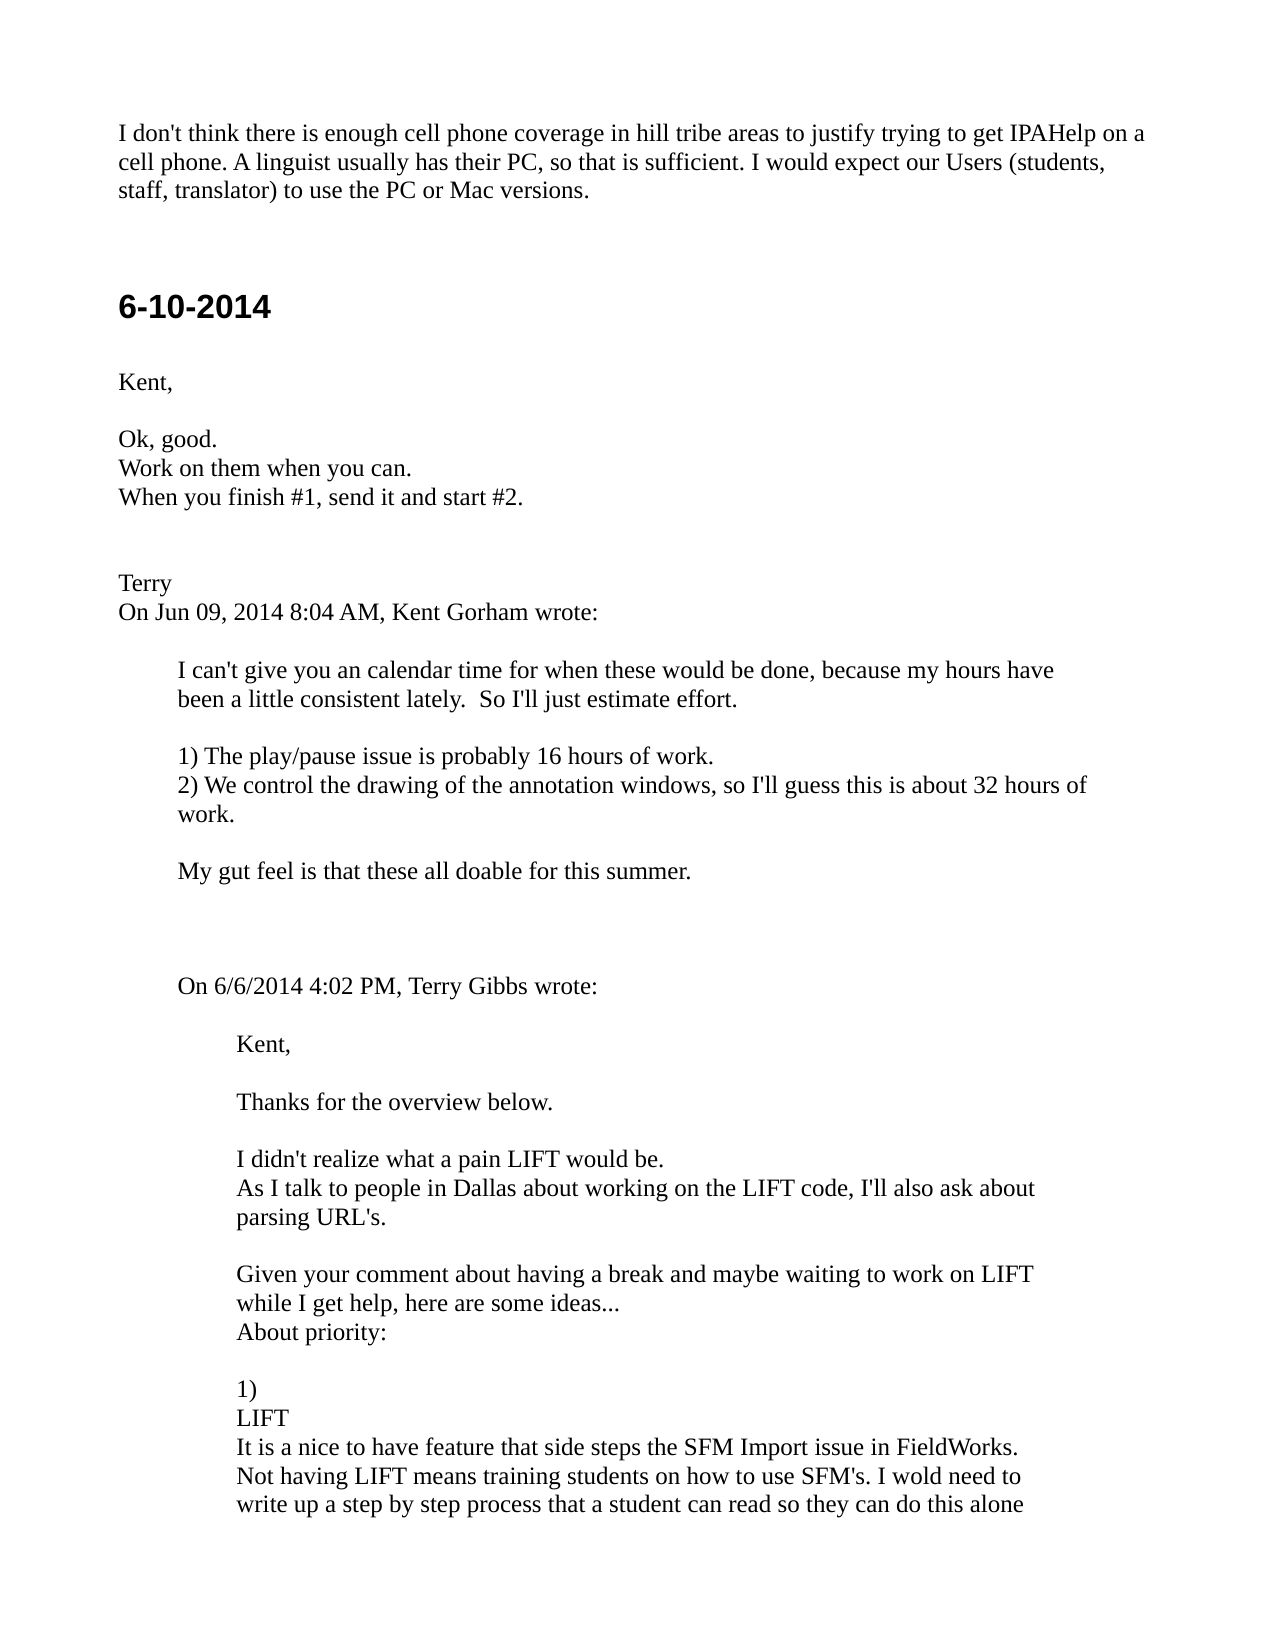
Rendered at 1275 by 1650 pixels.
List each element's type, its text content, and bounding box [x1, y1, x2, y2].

text I can't give you an calendar time for when these would be done, because my hours have been a little consistent lately. So I'll just estimate effort. 1) The play/pause issue is probably 16 hours of work. 2) We control the drawing of the annotation windows, so I'll guess this is about 32 hours of work. My gut feel is that these all doable for this summer. On 6/6/2014 4:02 PM, Terry Gibbs wrote: [177, 655, 1098, 1000]
text I don't think there is enough cell phone coverage in hill tribe areas to justify trying to get IPAHelp on a cell phone. A linguist usually has their PC, so that is sufficient. I would expect our Users (students, staff, translator) to use the PC or Mac versions. [118, 118, 1157, 262]
text On Jun 09, 2014 8:04 AM, Kent Gorham wrote: [118, 597, 1157, 626]
subtitle 6-10-2014 [118, 287, 1157, 326]
text Kent, Ok, good. Work on them when you can. When you finish #1, send it and start #2. Terry [118, 367, 1157, 597]
text Kent, Thanks for the overview below. I didn't realize what a pain LIFT would be. As I talk to people in Dallas about working on the LIFT code, I'll also ask about parsing URL's. Given your comment about having a break and maybe waiting to work on LIFT while I get help, here are some ideas... About priority: 1) LIFT It is a nice to have feature that side steps the SFM Import issue in FieldWorks. Not having LIFT means training students on how to use SFM's. I wold need to write up a step by step process that a student can read so they can do this alone [236, 1029, 1039, 1518]
